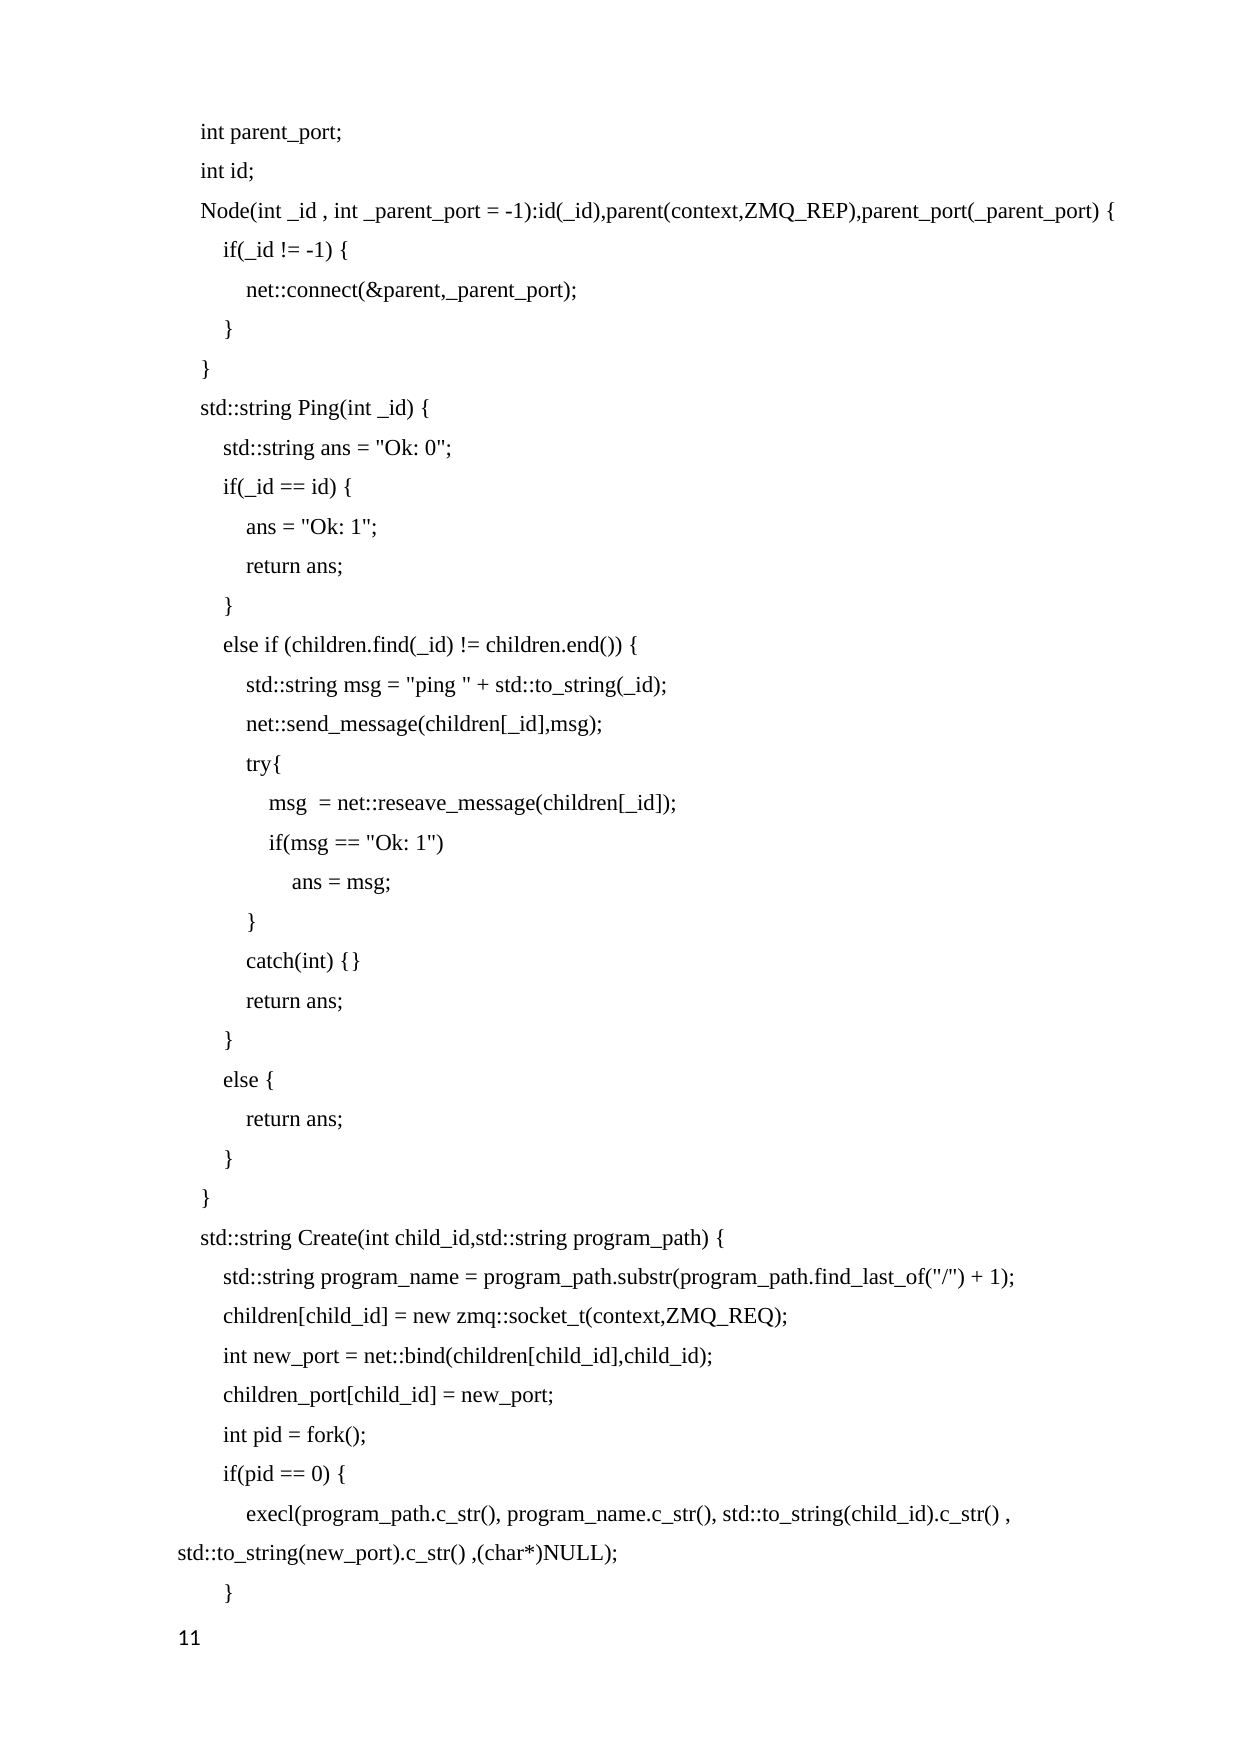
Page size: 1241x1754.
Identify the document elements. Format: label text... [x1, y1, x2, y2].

text if(pid == 0) { [177, 1460, 1152, 1487]
text try{ [177, 750, 1152, 776]
text return ans; [177, 1105, 1152, 1131]
text int new_port = net::bind(children[child_id],child_id); [177, 1342, 1152, 1368]
text ans = "Ok: 1"; [177, 513, 1152, 539]
text } [177, 592, 1152, 618]
text std::string ans = "Ok: 0"; [177, 434, 1152, 460]
text Node(int _id , int _parent_port = -1):id(_id),parent(context,ZMQ_REP),parent_port(_parent_port) { [177, 197, 1152, 223]
text int pid = fork(); [177, 1421, 1152, 1447]
text int id; [177, 158, 1152, 184]
text children_port[child_id] = new_port; [177, 1381, 1152, 1408]
text return ans; [177, 552, 1152, 579]
text int parent_port; [177, 118, 1152, 144]
text } [177, 1026, 1152, 1052]
text catch(int) {} [177, 947, 1152, 973]
text } [177, 1184, 1152, 1210]
text net::send_message(children[_id],msg); [177, 710, 1152, 737]
text ans = msg; [177, 868, 1152, 894]
text net::connect(&parent,_parent_port); [177, 276, 1152, 302]
text std::string msg = "ping " + std::to_string(_id); [177, 671, 1152, 697]
text std::string Ping(int _id) { [177, 394, 1152, 421]
text else if (children.find(_id) != children.end()) { [177, 631, 1152, 658]
text std::string Create(int child_id,std::string program_path) { [177, 1223, 1152, 1250]
text if(_id == id) { [177, 473, 1152, 500]
text } [177, 1579, 1152, 1605]
text } [177, 355, 1152, 381]
text } [177, 1144, 1152, 1171]
text msg = net::reseave_message(children[_id]); [177, 789, 1152, 816]
text std::string program_name = program_path.substr(program_path.find_last_of("/") + 1); [177, 1263, 1152, 1289]
text return ans; [177, 987, 1152, 1013]
text else { [177, 1066, 1152, 1092]
text execl(program_path.c_str(), program_name.c_str(), std::to_string(child_id).c_str() , std::to_string(new_port).c_str() ,(char*)NULL); [177, 1500, 1152, 1566]
text if(_id != -1) { [177, 237, 1152, 263]
text } [177, 316, 1152, 342]
text if(msg == "Ok: 1") [177, 829, 1152, 855]
text } [177, 908, 1152, 934]
text children[child_id] = new zmq::socket_t(context,ZMQ_REQ); [177, 1302, 1152, 1329]
